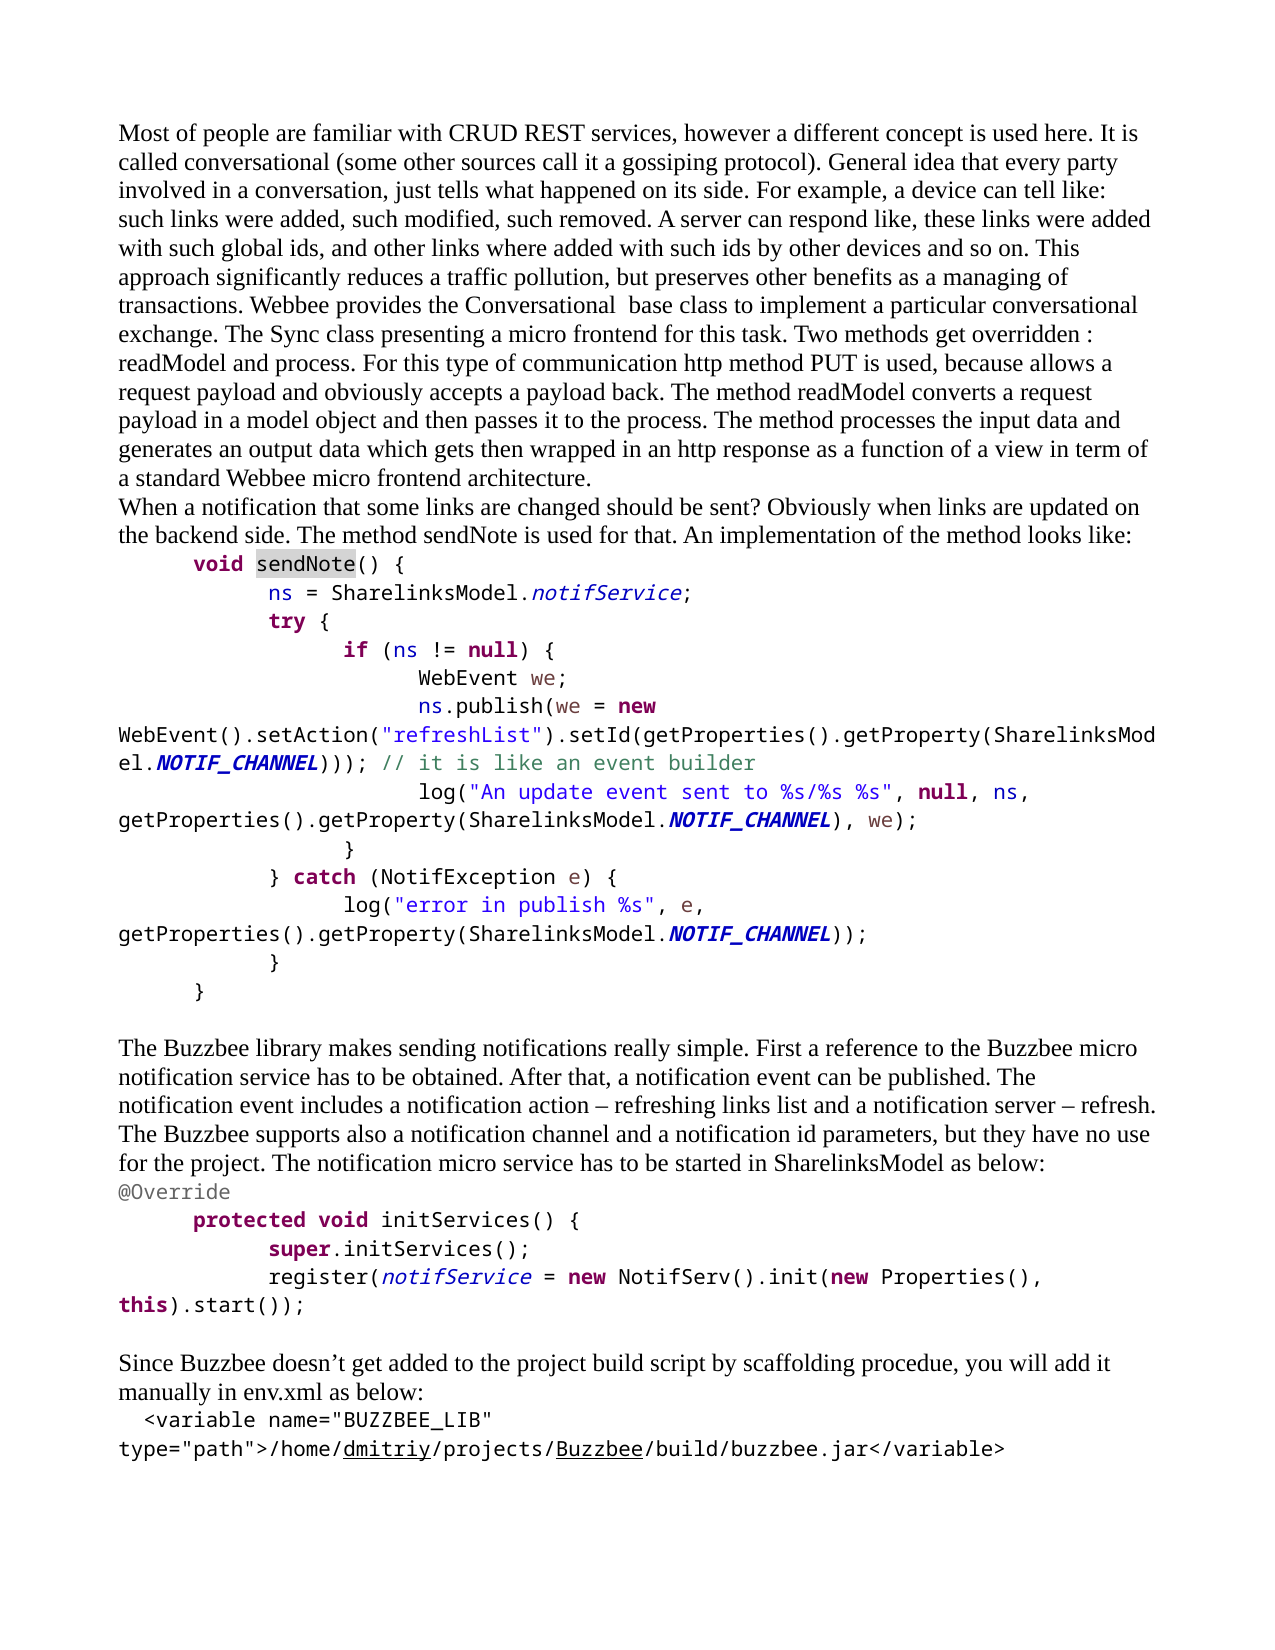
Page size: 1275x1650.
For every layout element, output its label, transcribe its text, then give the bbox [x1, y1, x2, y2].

text log("An update event sent to %s/%s %s", null, ns, getProperties().getProperty(SharelinksModel.NOTIF_CHANNEL), we); [118, 777, 1157, 834]
text Most of people are familiar with CRUD REST services, however a different concept is used here. It is called conversational (some other sources call it a gossiping protocol). General idea that every party involved in a conversation, just tells what happened on its side. For example, a device can tell like: such links were added, such modified, such removed. A server can respond like, these links were added with such global ids, and other links where added with such ids by other devices and so on. This approach significantly reduces a traffic pollution, but preserves other benefits as a managing of transactions. Webbee provides the Conversational base class to implement a particular conversational exchange. The Sync class presenting a micro frontend for this task. Two methods get overridden : readModel and process. For this type of communication http method PUT is used, because allows a request payload and obviously accepts a payload back. The method readModel converts a request payload in a model object and then passes it to the process. The method processes the input data and generates an output data which gets then wrapped in an http response as a function of a view in term of a standard Webbee micro frontend architecture. [118, 118, 1157, 492]
text } [118, 976, 1157, 1004]
text if (ns != null) { [118, 635, 1157, 663]
text <variable name="BUZZBEE_LIB" type="path">/home/dmitriy/projects/Buzzbee/build/buzzbee.jar</variable> [118, 1405, 1157, 1462]
text try { [118, 606, 1157, 635]
text ns = SharelinksModel.notifService; [118, 578, 1157, 606]
text The Buzzbee library makes sending notifications really simple. First a reference to the Buzzbee micro notification service has to be obtained. After that, a notification event can be published. The notification event includes a notification action – refreshing links list and a notification server – refresh. The Buzzbee supports also a notification channel and a notification id parameters, but they have no use for the project. The notification micro service has to be started in SharelinksModel as below: [118, 1033, 1157, 1177]
text void sendNote() { [118, 549, 1157, 578]
text protected void initServices() { [118, 1205, 1157, 1234]
text } catch (NotifException e) { [118, 862, 1157, 891]
text When a notification that some links are changed should be sent? Obviously when links are updated on the backend side. The method sendNote is used for that. An implementation of the method looks like: [118, 492, 1157, 549]
text super.initServices(); [118, 1234, 1157, 1262]
text register(notifService = new NotifServ().init(new Properties(), this).start()); [118, 1262, 1157, 1319]
text log("error in publish %s", e, getProperties().getProperty(SharelinksModel.NOTIF_CHANNEL)); [118, 891, 1157, 947]
text @Override [118, 1177, 1157, 1205]
text Since Buzzbee doesn’t get added to the project build script by scaffolding procedue, you will add it manually in env.xml as below: [118, 1348, 1157, 1405]
text } [118, 834, 1157, 862]
text ns.publish(we = new WebEvent().setAction("refreshList").setId(getProperties().getProperty(SharelinksModel.NOTIF_CHANNEL))); // it is like an event builder [118, 692, 1157, 777]
text } [118, 947, 1157, 976]
text WebEvent we; [118, 663, 1157, 692]
